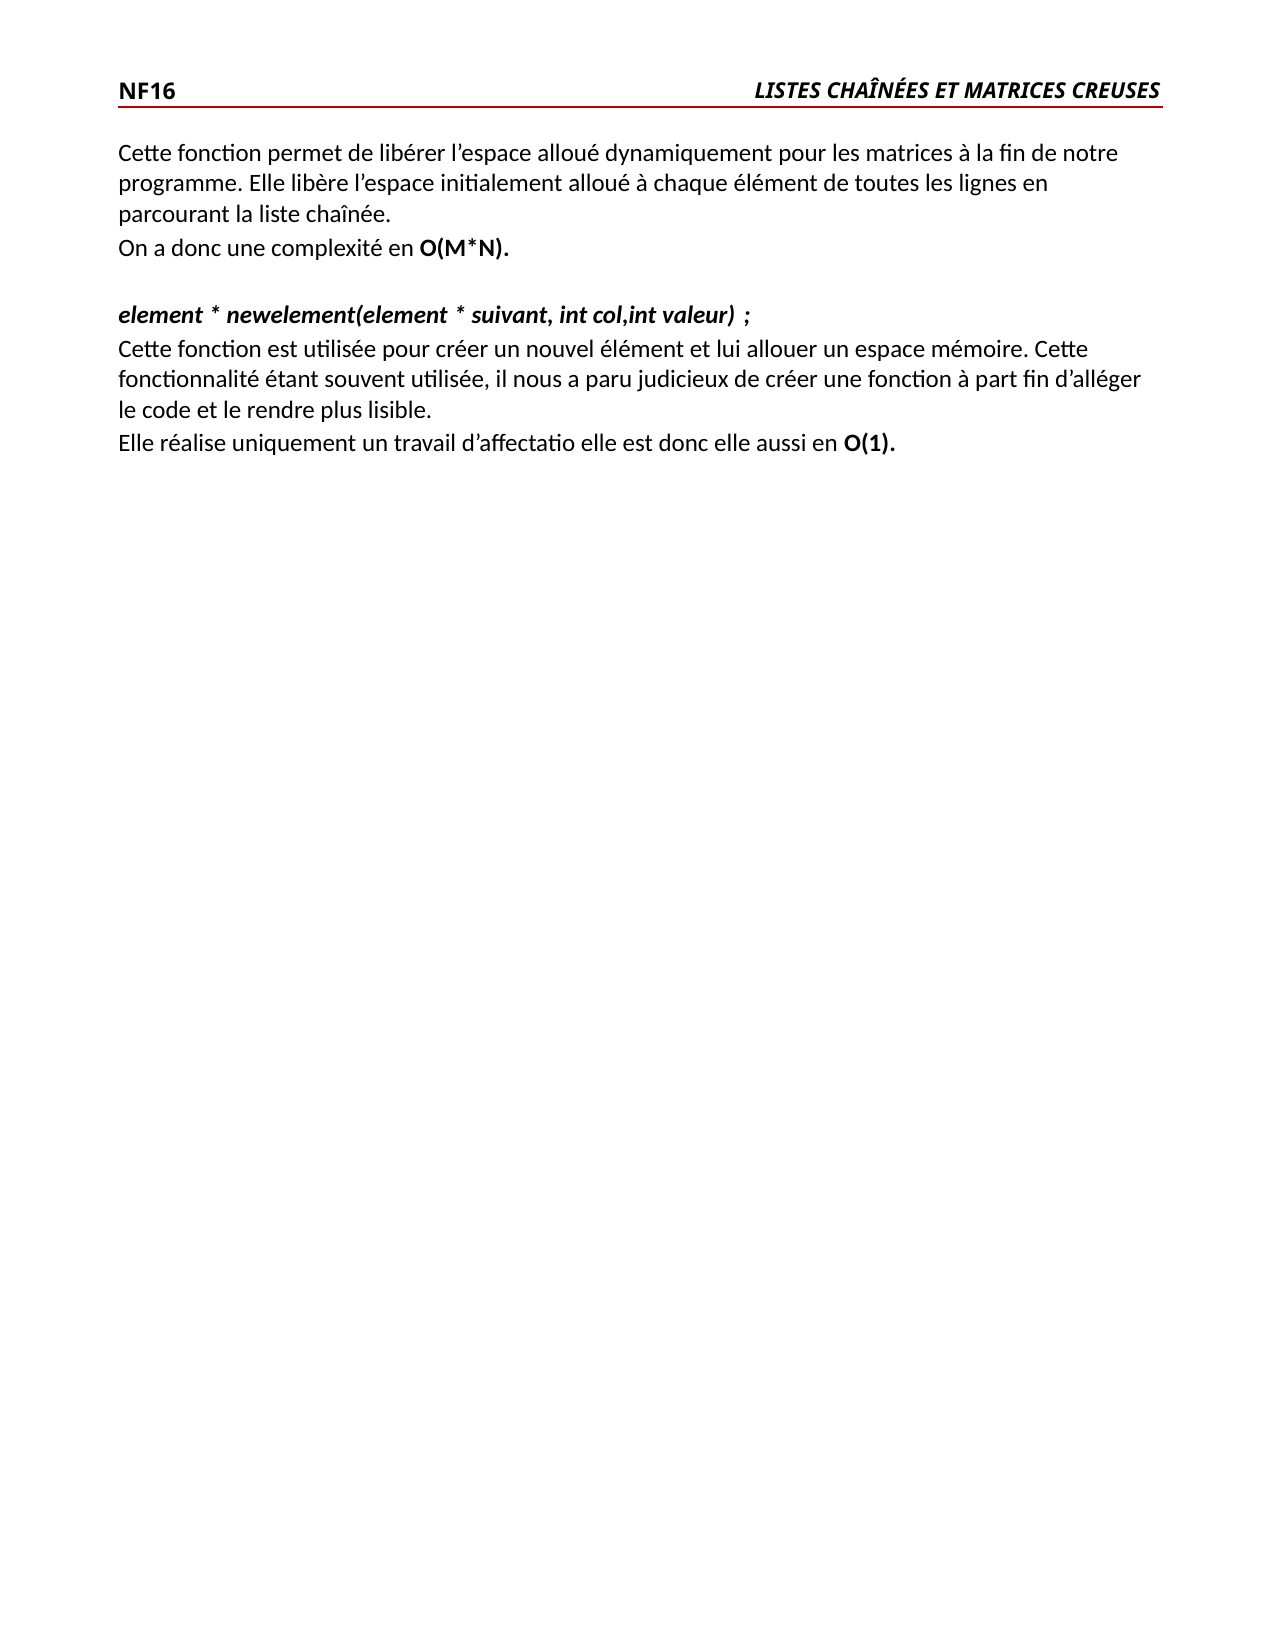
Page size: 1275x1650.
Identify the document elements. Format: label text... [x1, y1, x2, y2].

text Cette fonction est utilisée pour créer un nouvel élément et lui allouer un espace mémoire. Cette fonctionnalité étant souvent utilisée, il nous a paru judicieux de créer une fonction à part fin d’alléger le code et le rendre plus lisible. [118, 333, 1157, 424]
text Elle réalise uniquement un travail d’affectatio elle est donc elle aussi en O(1). [118, 427, 1157, 458]
text element * newelement(element * suivant, int col,int valeur) ; [118, 299, 1157, 329]
text On a donc une complexité en O(M*N). [118, 232, 1157, 262]
text Cette fonction permet de libérer l’espace alloué dynamiquement pour les matrices à la fin de notre programme. Elle libère l’espace initialement alloué à chaque élément de toutes les lignes en parcourant la liste chaînée. [118, 137, 1157, 229]
